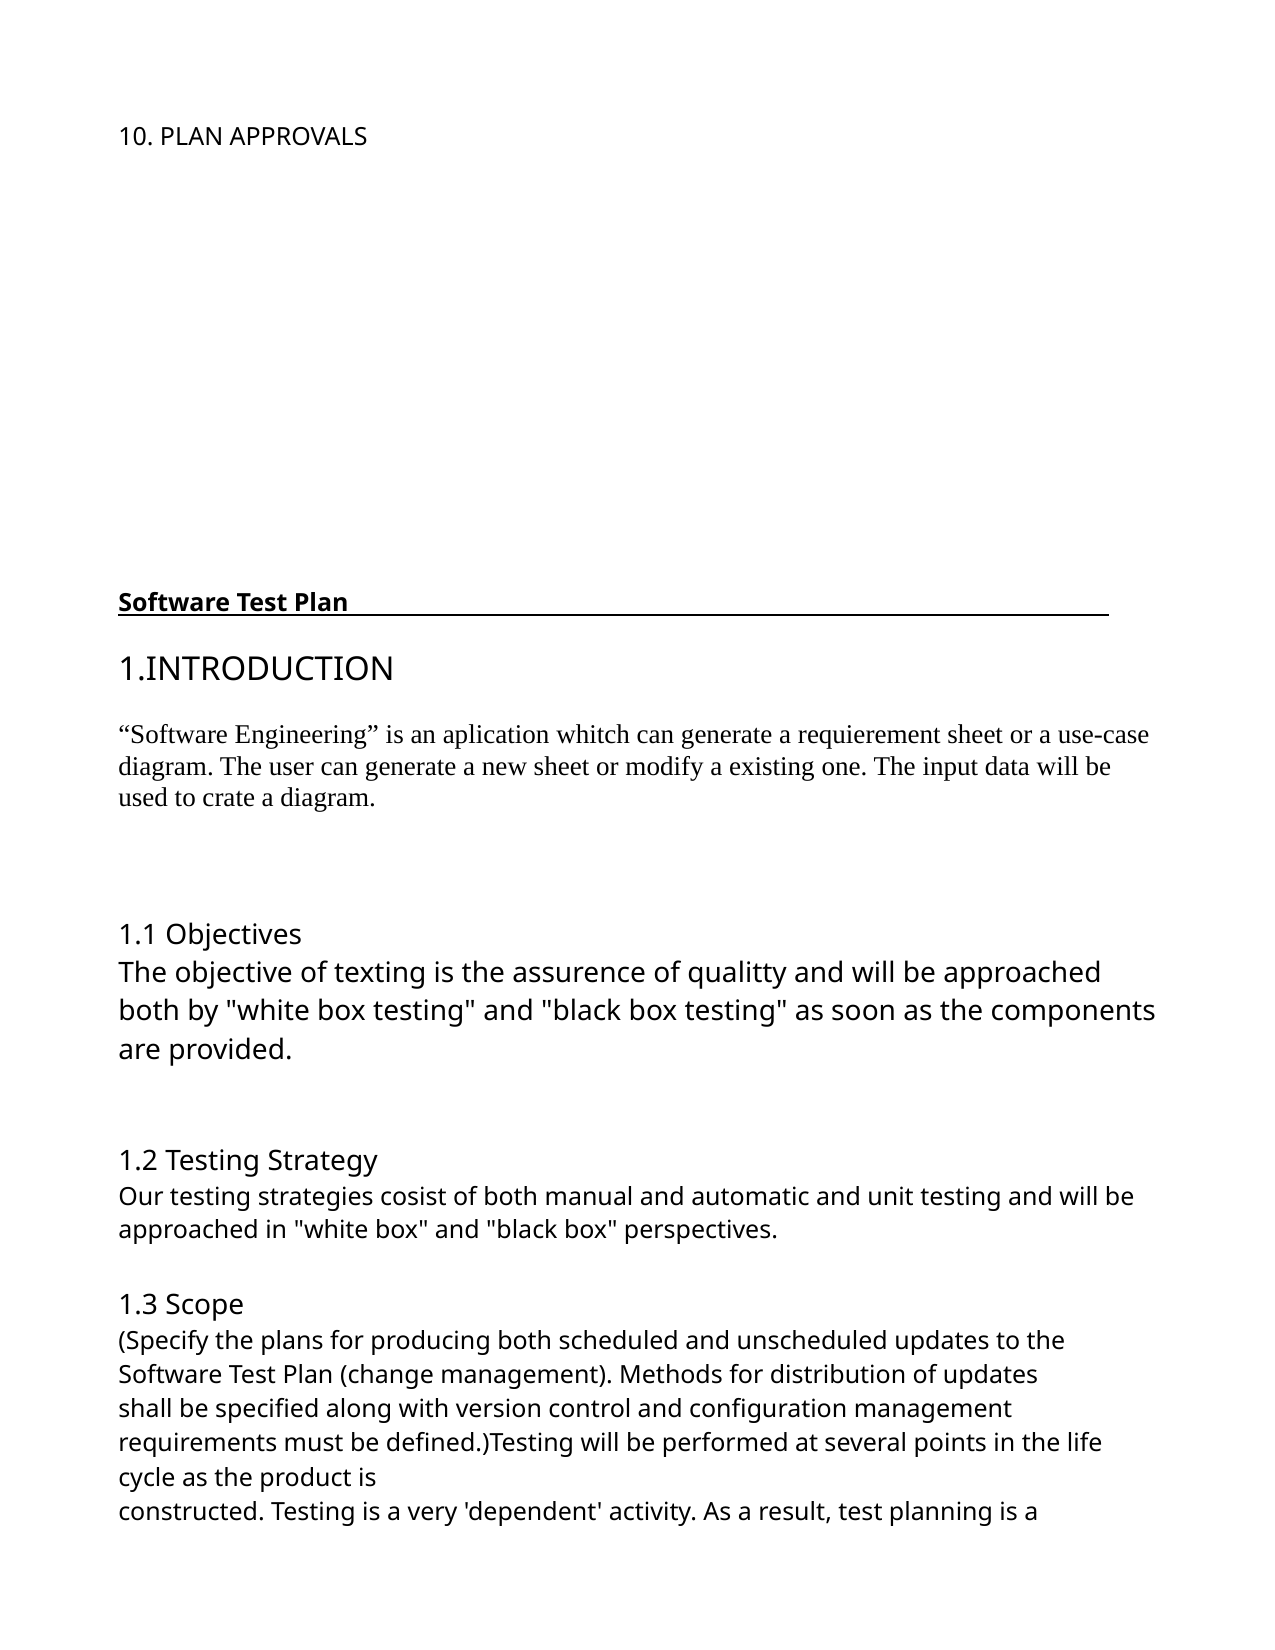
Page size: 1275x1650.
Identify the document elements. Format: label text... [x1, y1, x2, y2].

text (Specify the plans for producing both scheduled and unscheduled updates to the [118, 1323, 1157, 1357]
text 1.2 Testing Strategy [118, 1140, 1157, 1178]
text Software Test Plan [118, 585, 1157, 619]
text The objective of texting is the assurence of qualitty and will be approached both by "white box testing" and "black box testing" as soon as the components are provided. [118, 952, 1157, 1067]
text shall be specified along with version control and configuration management requirements must be defined.)Testing will be performed at several points in the life cycle as the product is [118, 1391, 1157, 1493]
text constructed. Testing is a very 'dependent' activity. As a result, test planning is a [118, 1493, 1157, 1527]
text 1.3 Scope [118, 1284, 1157, 1323]
text “Software Engineering” is an aplication whitch can generate a requierement sheet or a use-case diagram. The user can generate a new sheet or modify a existing one. The input data will be used to crate a diagram. [118, 718, 1157, 812]
text 1.INTRODUCTION [118, 645, 1157, 690]
text Software Test Plan (change management). Methods for distribution of updates [118, 1357, 1157, 1391]
text 1.1 Objectives [118, 914, 1157, 952]
text Our testing strategies cosist of both manual and automatic and unit testing and will be approached in "white box" and "black box" perspectives. [118, 1178, 1157, 1246]
text 10. PLAN APPROVALS [118, 118, 1157, 152]
